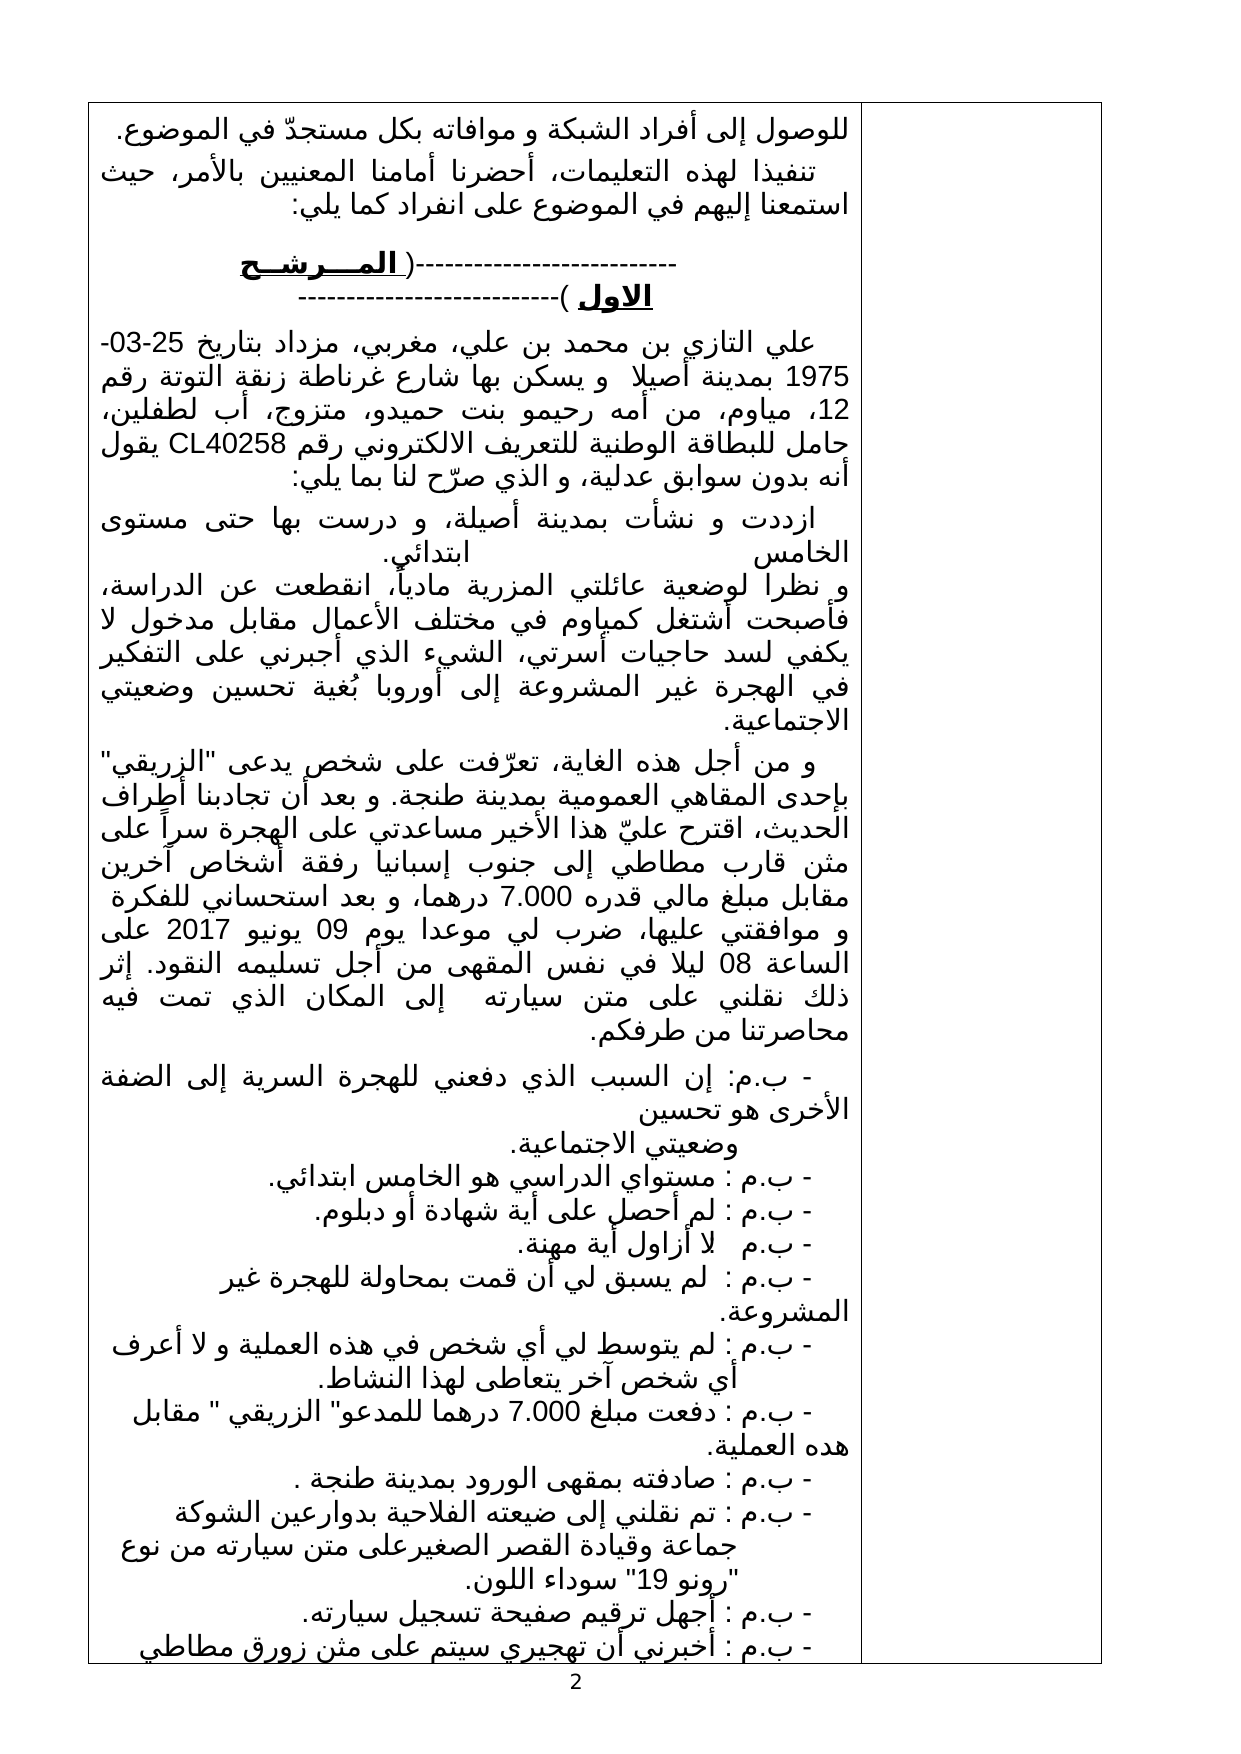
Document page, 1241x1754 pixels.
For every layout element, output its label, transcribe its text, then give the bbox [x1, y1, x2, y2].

table_header [862, 103, 1101, 1662]
table_header الــــدرك الـمـلــكـــي مـحــضـــر بحث تمهيدي في هذا اليوم عاشر يونيو سنة ألفين وسبعة عشر ميلادية. نحن الموقعين أسفله: {d.nom_officier_promier} {d.grade_officier_promier} (ض.ش.ق) {d.nom_officier_deuxieme} {d.grade_officier_deuxieme} ( ع .ش.ق) بالمـركـز الـقـضـائي ب{d.region} بناء على المواد {d.article_code} من قانون {d.article_loi}. نورد العمليات الآتية التي أنجزناها مرتدين بذلتنا القانونية وطبقا لأوامر رؤسائنا. - التمهيـــــــــــــــد - في يوم عاشر يونيو ألفين و سبعة عشر ميلادية على الساعة التاسعة صباحا، بمكتب مركزنا، أخبرنا هاتفيا من طرف قائد قيادة القصر الصغير بأن مجموعة من الأشخاص يرغبون في الهجرة غير المشروعة إلى أوروبا، و يتواجدون بإحدى الضيعات الفلاحية بدوار عين الشوكة جماعة و قيادة القصر الصغير عمالة فحص أنجرة. إثر توصلنا بهذه المعلومات، أخبرنا هاتفيا قائد سريتنا و اتصلنا بالسيد وكيل الملك لدى المحكمة الإبتدائية بطنجة، الذي أمرنا بالتوجه إلى عين المكان. انتقلنا فورا رفقة مجموعة من الدركيين على مثن سيارة المصلحة. و عند وصولنا على الساعة التاسعة و النصف صباحا إلى ضيعة المسمى محمد لحربيلي الكائنة بالدوار المذكور أعلاه المتواجدة على بعد 25 كلم جنوب مدينة طنجة و بالضبط بمحاذاة الشاطئ، لاحظنا أن هذه الضيعة محاطة بسياج، بها مرأب لإصلاح الألات الفلاحية و إسطبل. وقمنا بمحاصرتها. بعد اتخاذ كل الإجراءات اللازمة، داهمنا الضيعة فوجدنا بداخل الإسطبل ثلاثة أشخاص بالغين من بينهم امرأة، تبين من خلال تحرياتنا أنهم كانوا يستعدون لمغادرة التراب الوطني سرّا عبر البحر في اتجاه أوروبا دون التوفرعلى أية وثيقة قانونية. أثناء تفتيشنا للأماكن المجاورة، عثرنا على قارب مطاطي من نوع " زودياك" ذو محرك من نوع "ياماها" قوته الجبائية خمسون حصاناً و كمية هامة من البنزين تقدر بحوالي 200 لتر، حجزناها و سقنا هؤلاء الأشخاص إلى المركز قصد البحث معهم في النازلة. عند عودتنا إلى المركز في نفس اليوم على الساعة الحادية عشر و النصف صباحا، ربطنا الاتصال هاتفياً بالسيد وكيل الملك لدى لدى المحكمة الابتدائية بطنجة، حيث أطلعناه عن فحوى النازلة، فأصدر تعليماته بالاستماع إلى المعنيين بالأمر و إنجاز المسطرة على شكل معلومات قضائية، مع تعميق البحث للوصول إلى أفراد الشبكة و موافاته بكل مستجدّ في الموضوع. تنفيذا لهذه التعليمات، أحضرنا أمامنا المعنيين بالأمر، حيث استمعنا إليهم في الموضوع على انفراد كما يلي: ---------------------------( المـــرشــح الاول )--------------------------- علي التازي بن محمد بن علي، مغربي، مزداد بتاريخ 25-03-1975 بمدينة أصيلا و يسكن بها شارع غرناطة زنقة التوتة رقم 12، مياوم، من أمه رحيمو بنت حميدو، متزوج، أب لطفلين، حامل للبطاقة الوطنية للتعريف الالكتروني رقم CL40258 يقول أنه بدون سوابق عدلية، و الذي صرّح لنا بما يلي: ازددت و نشأت بمدينة أصيلة، و درست بها حتى مستوى الخامس ابتدائي. و نظرا لوضعية عائلتي المزرية مادياً، انقطعت عن الدراسة، فأصبحت أشتغل كمياوم في مختلف الأعمال مقابل مدخول لا يكفي لسد حاجيات أسرتي، الشيء الذي أجبرني على التفكير في الهجرة غير المشروعة إلى أوروبا بُغية تحسين وضعيتي الاجتماعية. و من أجل هذه الغاية، تعرّفت على شخص يدعى "الزريقي" بإحدى المقاهي العمومية بمدينة طنجة. و بعد أن تجادبنا أطراف الحديث، اقترح عليّ هذا الأخير مساعدتي على الهجرة سراً على مثن قارب مطاطي إلى جنوب إسبانيا رفقة أشخاص آخرين مقابل مبلغ مالي قدره 7.000 درهما، و بعد استحساني للفكرة و موافقتي عليها، ضرب لي موعدا يوم 09 يونيو 2017 على الساعة 08 ليلا في نفس المقهى من أجل تسليمه النقود. إثر ذلك نقلني على متن سيارته إلى المكان الذي تمت فيه محاصرتنا من طرفكم. - ب.م: إن السبب الذي دفعني للهجرة السرية إلى الضفة الأخرى هو تحسين وضعيتي الاجتماعية. - ب.م : مستواي الدراسي هو الخامس ابتدائي. - ب.م : لم أحصل على أية شهادة أو دبلوم. - ب.م : لا أزاول أية مهنة. - ب.م : لم يسبق لي أن قمت بمحاولة للهجرة غير المشروعة. - ب.م : لم يتوسط لي أي شخص في هذه العملية و لا أعرف أي شخص آخر يتعاطى لهذا النشاط. - ب.م : دفعت مبلغ 7.000 درهما للمدعو" الزريقي " مقابل هده العملية. - ب.م : صادفته بمقهى الورود بمدينة طنجة . - ب.م : تم نقلني إلى ضيعته الفلاحية بدوارعين الشوكة جماعة وقيادة القصر الصغيرعلى متن سيارته من نوع "رونو 19" سوداء اللون. - ب.م : أجهل ترقيم صفيحة تسجيل سيارته. - ب.م : أخبرني أن تهجيري سيتم على مثن زورق مطاطي أسود اللون. - ب.م : لم نقم بعد بأية محاولة للإبحار في اتجاه إسبانيا. - ب.م : لا أعرف النقطة التي كنا سنبحُر منها و لا المسار الذي كان المنظم المدعو "الزريقي" ينوي اتباعه للوصول إلى الجهة المقصودة. - ب.م : لا أحمل معي أية عملة صعبة. - ب.م : لا أعرف أي منظم آخر. - ب.م : كنت أرغب في الهجرة الى الديار الإسبانية. - ب.م : لا أعرف أي شخص في الضفة الأخرى. - ب.م : لم تكن هناك وعود قصد الحصول على عمل فور وصولي إلى إسبانيا. - ب.م : ليس لي أي فرد قريب سبق له القيام بالهجرة السرية. - ب.م : لا أتوفر إلا على البطاقة الوطنية للتعريف الإلكتروني. - ب.م : لم أُخبر أي فرد من عائلتي برغبتي في الهجرة سراً إلى إسبانيا. - ب.م : قمت ببيع دراجتي النارية من أجل توفير المبلغ الكافي للهجرة. - ب.م : هذا ما لدي من تصريح. في نفس اليوم و المكان على الساعة التانية عشر و خمسة و أربعون دقيقة زوالا، المعني بالأمر يعرف القراءة و الكتابة، تصريحه تلاه بنفسه، وافق عليه دون زيادة أو حذف أونقصان أو تغيير، أصر، و وقع و أبصم في دفتر التصريحات. في نفس اليوم و المكان على الساعة الثانية عشرة وخمسون دقيقة زوالا تابعنا بحثنا، حيث استمعنا للمرشح الثاني في التصريح التالي: ---------------------------( المـــرشــح الثاني )----------------------------- فؤاد صبور بن الجيلالي بن علي، مغربي، مزداد بتاريخ 10-11-1978 بأصيلا و يسكن بها شارع الفردوس زنقة التوتة رقم 14، مياوم، من أمه ميلودة بنت الغالي، متزوج، أب لطفل، حامل للبطاقة الوطنية للتعريف الالكتروني رقم CL41852 يقول أنه بدون سوابق عدلية، و الذي صرّح لنا بما يلي: ازددت و نشأت بمدينة أصيلة، لم يسبق لي أن درست بأية مؤسسة عمومية أو خصوصية. مند صغر سني و أنا أعمل إلى جانب والدي في المجال الفلاحي. و بعد تقدم أبي في السن و عدم قدرته بذلك على العمل، أصبحت المعيل الوحيد لأسرتي الصغيرة إضافة إلى أبي و أمي و ثلاثة من أشقائي الصغار. و نظراً لتوالي سنوات الجفاف على المنطقة الذي أثر سلباً على المردود الفلاحي و بالتالي على مدخولي اليومي، فلم أعد أقوى على سد حاجيات الأسرة، الشيء الدي أجبرني على التفكير في الهجرة غير المشروعة إلى أوروبا كحلّ بديل لتحسين وضعيتي الاجتماعية. و هو ما تأتى لي حين تعرّفت على شخص يدعى "الزريقي" بمقهى الورود بمدينة طنجة، الذي بعد أن أطلعته عن وضعيتي الاجتماعية إقترح عليّ مساعدتي على الهجرة سراً على متن قارب مطاطي إلى جنوب إسبانيا رفقة أشخاص آخرين مقابل مبلغ مالي قدره 7.000 درهما، و بعد استحساني للفكرة و موافقتي عليها، ضرب لي موعدا يوم 09 يونيو 2017 على الساعة 08 ليلا في نفس المقهى من أجل تسليمه النقود. إثر ذلك نقلني على متن سيارته إلى المكان الذي تمت فيه محاصرتنا من طرفكم. - ب.م : إن السبب الدي دفعني للهجرة السرية هو تحسين وضعيتي الاجتماعية. - ب.م : لم يسبق لي أن درست. - ب.م : لم أحصل على أية شهادة أو دبلوم. - ب.م : كنت أزاول الفلاحة في ضيعة أبي. - ب.م : لم يسبق لي أن قمت بمحاولة للهجرة غير المشروعة. - ب.م : لم يتوسط لي أي شخص في هذه العملية و لا أعرف أي شخص آخر يتعاطى لهذا النشاط . - ب.م : دفعت مبلغ 7.000 درهما للمدعو" الزريقي". - ب.م : صادفته بمقهى الورود بمدينة طنجة. - ب.م : رافقته إلى ضيعة فلاحية بدوار عين الشوكة جماعة و قيادة القصر الصغير على متن سيارته من نوع "رونو 19" سوداء اللون . - ب.م : لم أُعر اهتماماً لترقيم صفيحة تسجيل سيارته. - ب.م : أخبرني أن تهجيري سيتم على متن زورق مطاطي. - ب.م : لم نقم بعد بأية محاولة للإبحار في اتجاه إسبانيا. - ب.م : لا أعرف النقطة التي كنا سنبحُر منها و لا المسار الذي كان المنظم ينوي اتباعه للوصول إلى الجهة المقصودة. - ب.م : لا أحمل معي أية عملة صعبة. - ب.م : لا أعرف أي منظم آخر. - ب.م : كنت أرغب في الهجرة الى الديار الإسبانية. - ب.م : لا أعرف أي شخص في الضفة الأخرى. - ب.م : لم تكن هناك وعود من أجل الحصول على عمل فور وصولي إلى إسبانيا. - ب.م : ليس لي أي شخص قريب سبق له القيام بالهجرة السرية. - ب.م : لا أتوفر إلا على البطاقة الوطنية للتعريف الإلكتروني. - ب.م : لم أُخبر أي فرد من عائلتي برغبتي في الهجرة سراً إلى إسبانيا. - ب.م : قمت باقتراض عشرة ألاف درهم من صديق لي بعدما أخبرته أنني محتاج لهذا المبلغ من أجل العلاج. - ب.م : هذا ما لدي من تصريح. في نفس اليوم و المكان على الساعة الواحدة و النصف بعد الزوال، المعني بالأمر لايعرف القراءة و الكتابة، تصريحه تلي عليه من طرفنا، وافق عليه دون زيادة أو حذف أونقصان أو تغيير، أصر، و وقع و أبصم في دفتر التصريحات. في نفس اليوم والمكان على الساعة الواحدة و خمسة و تلاثون دقيقة بعد الزوال تابعنا بحثنا، حيث استمعنا للمرشحة الثالثة في التصريح التالي: -------------------------( المـــرشــحة الثالثة )------------------------------ زينب بو العيش بنت لحسن بن علي، مغربية، مزدادة بتاريخ 05-12-1980 بطنجة و تسكن بها شارع الشهداء زنقة النور رقم 150، عاملة نظافة، من أمها رقية بنت إدريس، مطلقة بدون أبناء، حاملة للبطاقة الوطنية للتعريف الالكتروني رقم CL-78841 تقول أنها بدون سوابق عدلية، و التي صرّحت لنا بما يلي: ازددت و نشأت بمدينة طنجة، درست بها حتى المستوى السادس ابتدائي. و بعد وفاة والدي الذي كان المعيل الوحيد لي و لأمي، وجدت نفسي مضطرة للعمل كخادمة بالمنازل. و منذ سنتين تقريباً اشتغلت بمقهى الورود بمدينة طنجة كعاملة للنظافة، حيث تعرّفت فيها على شخص يدعى "الزريقي" الذي كان يتردد عليها باستمرار، و بعد أن أطلعته عن وضعيتي الاجتماعية اقترح عليّ هذا الأخير مساعدتي من أجل الهجرة سراً بحراً على متن قارب مطاطي إلى جنوب إسبانيا رفقة أشخاص آخرين مقابل مبلغ مالي قدره 7.000 درهما، حيث وافقت على الفكرة، بعدها ضرب لي موعدا يوم 09 يونيو على الساعة 08 ليلا في نفس المقهى من أجل تسليمه النقود. إثر ذلك نقلني على متن سيارته إلى المكان الذي تمت فيه محاصرتنا من طرفكم. - ب.م : إن السبب الدي دفعني للهجرة السرية هو تحسين وضعيتي المادية. - ب.م : درست حتى المستوى السادس ابتدائي. - ب.م : لم أحصل على أية شهادة أو دبلوم. - ب.م : كنت أعمل كعاملة نظافة بمقهى الورود بمدينة طنجة. - ب.م : لم يسبق لي أن قمت بمحاولة للهجرة غير المشروعة. - ب.م : لم يتوسط لي أي شخص في هذه العملية و لا أعرف أي شخص آخر يتعاطى لهذا النشاط . - ب.م : دفعت مبلغ 7.000 درهما للمدعو"الزريقي" مقابل تهجيري سرّا. - ب.م : تعرفت على المدعو"الزريقي" بمقهى الورود بمدينة طنجة. - ب.م : نقلني إلى ضيعة فلاحية بدوار عين الشوكة جماعة و قيادة القصر الصغير على متن سيارته من نوع "رونو 19" سوداء اللون. - ب.م : لا أتذكر ترقيم صفيحة تسجيل سيارته. - ب.م : أخبرني أن تهجيري سيتم عبر زورق مطاطي. - ب.م : لم نقم بعد بأية محاولة للإبحار في اتجاه إسبانيا. - ب.م : لا أعرف النقطة التي كنا سنبحُر منها و لا المسار الذي كان المنظم ينوي اتباعه للوصول إلى الجهة المقصودة. - ب.م : لا أحمل معي أية عملة صعبة. - ب.م : لا أعرف أي منظم آخر. - ب.م : كنت أرغب في الهجرة إلى الديار الإسبانية. - ب.م : لا أعرف أي شخص في الضفة الأخرى. - ب.م : لم تكن هناك وعود من أجل الحصول على عمل فور وصولي إلى إسبانيا. - ب.م : ليس لي أي شخص قريب سبق له أن قام بالهجرة السرية. - ب.م : لا أتوفر إلا على البطاقة الوطنية للتعريف الإلكتروني. - ب.م : لم أخبر أمي برغبتي في السفر إلى إسبانيا. - ب.م : كنت أذخر مبلغ 7000 درهم الذي أعطيته للمدعو " الزريقي". - ب.م : هذا ما لدي من تصريح. في نفس اليوم و المكان على الساعة الثانية و عشر دقائق بعد الزوال، المعنية بالأمر تعرف القراءة و الكتابة، تصريحها تلته بنفسها، وافقت عليه دون زيادة أو حذف أونقصان أو تغيير، أصرت، ورفضت التوقيع والابصام في دفتر التصريحات. في نفس اليوم و المكان على الساعة الثانية و خمسة عشر دقائق بعد الزوال، اتصلنا هاتفيا من جديد بالسيد وكيل الملك لدى المحكمة الابتدائية بطنجة، حيث أطلعناه عن نتيجة البحث، فأصدر تعليماته بنشر مذكرة بحث على الصعيد الوطني في حق المدعو "الزريقي" و تسليم المحجوزات إلى السيد رئيس مصلحة كتابة الضبط لدى نفس المحكمة و إنجاز المسطرة على شكل معلومات قضائية مع موافاته بكل ما استجدّ في الموضوع. * اشارات: - تم تنقيط المعنيين بالأمر فلم يكونوا موضوع أي بحث . - حررنا برقية بحث في حق المسمى محمد الحربيلي المدعو "الزريقي" تحت رقم 1523/2 بتاريخ 10-06-2017 و بُعث بها إلى مصنف البطائق الجهوي للدرك الملكي بطنجة. - أخبرنا قائد سريتنا بواسطة البرقية عدد 1520/2 بتاريخ 10-06-2017. - إن القارب المطاطي من نوع "زودياك" و محركه من نوع "ياماها" و كذا كمية البنزين المقدرة ب 200 لتر، ستسلم إلى السيد رئيس مصلحة كتابة الضبط لدى المحكمة الإبتدائية بطنجة مقابل اعتراف. - قمنا بفتح ملف الأبحاث الخاصة رقم 32/2017. - النظائـــــر الموجهـــــــــة - الأولــــى (مع نسختها): إلى السيد وكيل الملك لدى المحكمة الإبتدائية بطنجة. الـثــانـيـة: للمحفوظـات. حـرر و ختم في: 10 يونيو2017 الرقيب أول خ . بـــــومــاي الرقيب ع . أومــــــوي (ض.ش.ق) (ع.ش.ق) [89, 103, 861, 1662]
